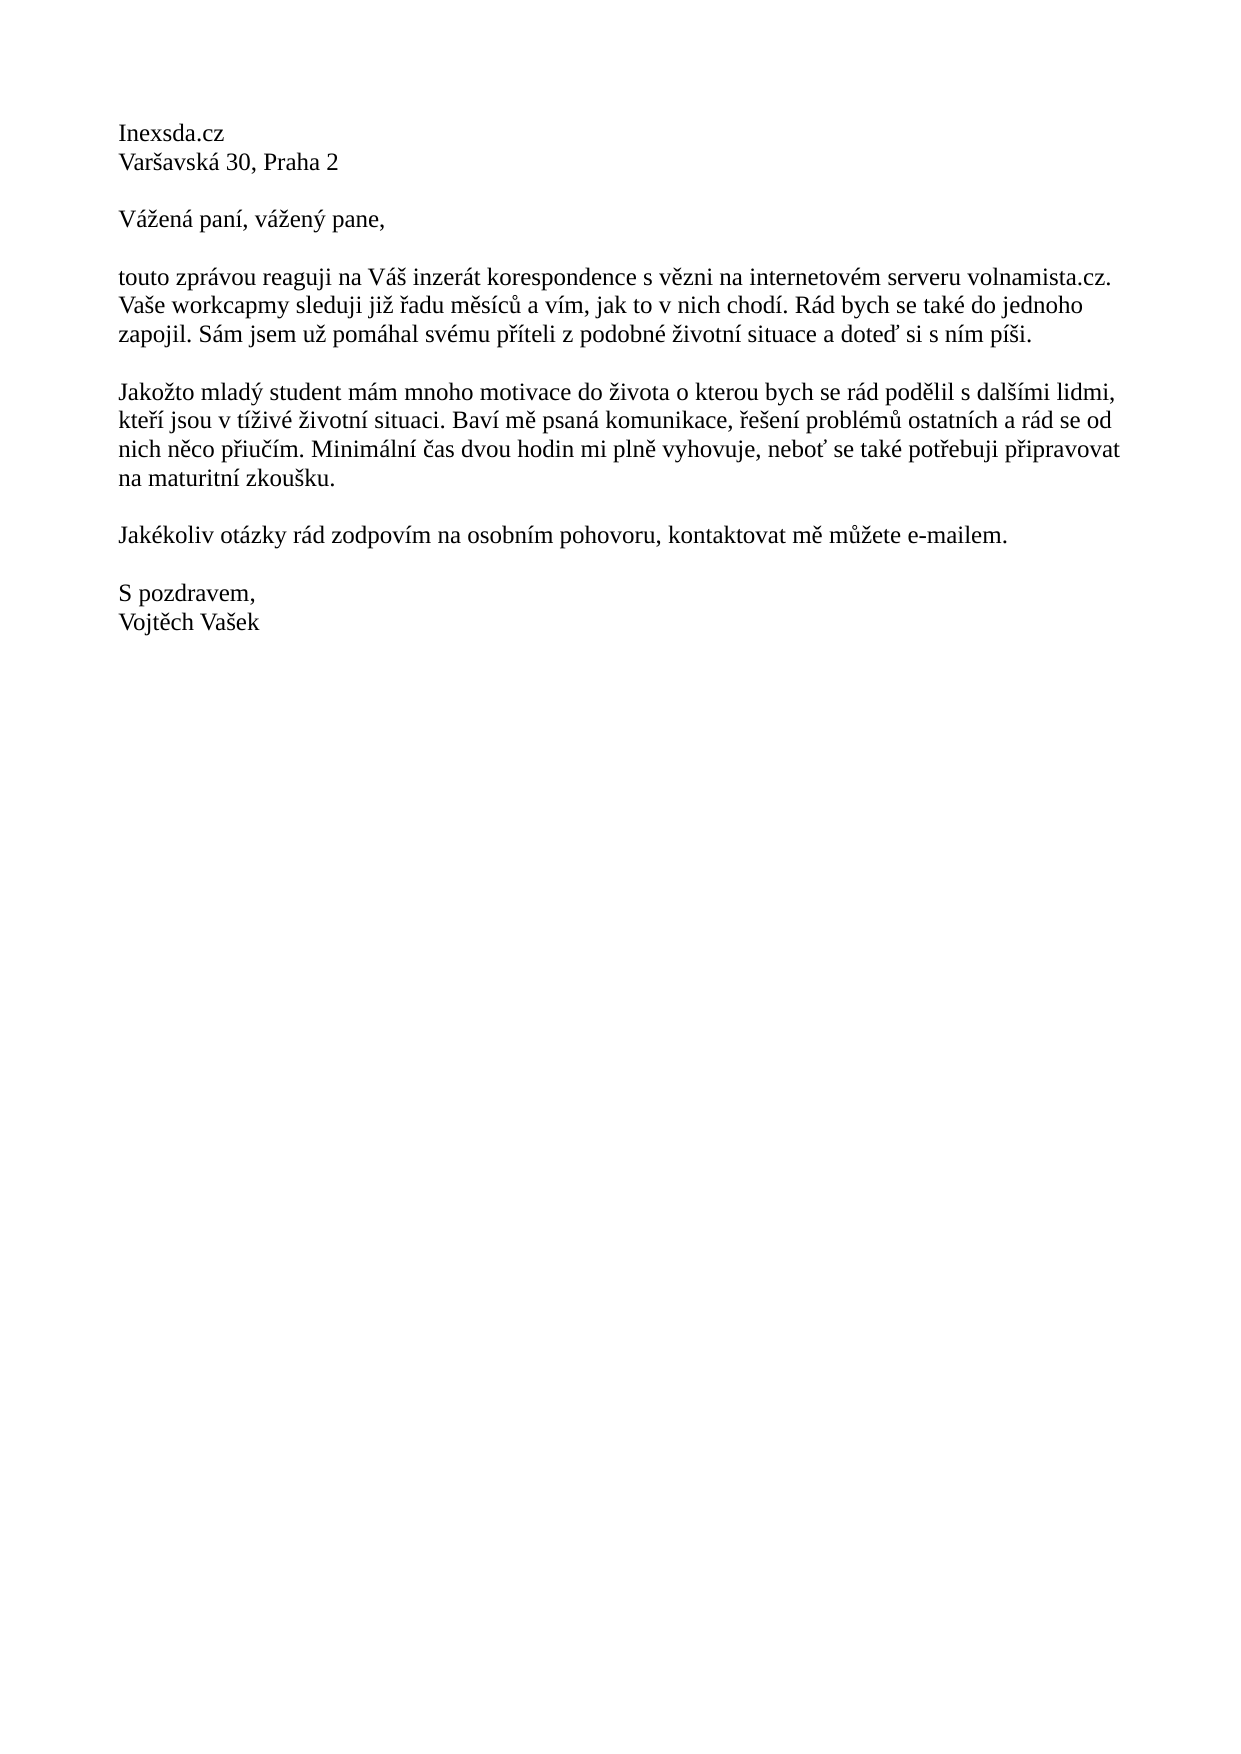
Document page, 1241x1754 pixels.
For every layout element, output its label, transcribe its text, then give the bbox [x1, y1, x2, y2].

text Jakékoliv otázky rád zodpovím na osobním pohovoru, kontaktovat mě můžete e-mailem. [118, 521, 1122, 549]
text S pozdravem, [118, 578, 1122, 607]
text Jakožto mladý student mám mnoho motivace do života o kterou bych se rád podělil s dalšími lidmi, kteří jsou v tíživé životní situaci. Baví mě psaná komunikace, řešení problémů ostatních a rád se od nich něco přiučím. Minimální čas dvou hodin mi plně vyhovuje, neboť se také potřebuji připravovat na maturitní zkoušku. [118, 377, 1122, 492]
text Inexsda.cz [118, 118, 1122, 147]
text Varšavská 30, Praha 2 [118, 147, 1122, 176]
text Vážená paní, vážený pane, [118, 204, 1122, 233]
text touto zprávou reaguji na Váš inzerát korespondence s vězni na internetovém serveru volnamista.cz. Vaše workcapmy sleduji již řadu měsíců a vím, jak to v nich chodí. Rád bych se také do jednoho zapojil. Sám jsem už pomáhal svému příteli z podobné životní situace a doteď si s ním píši. [118, 262, 1122, 348]
text Vojtěch Vašek [118, 607, 1122, 636]
